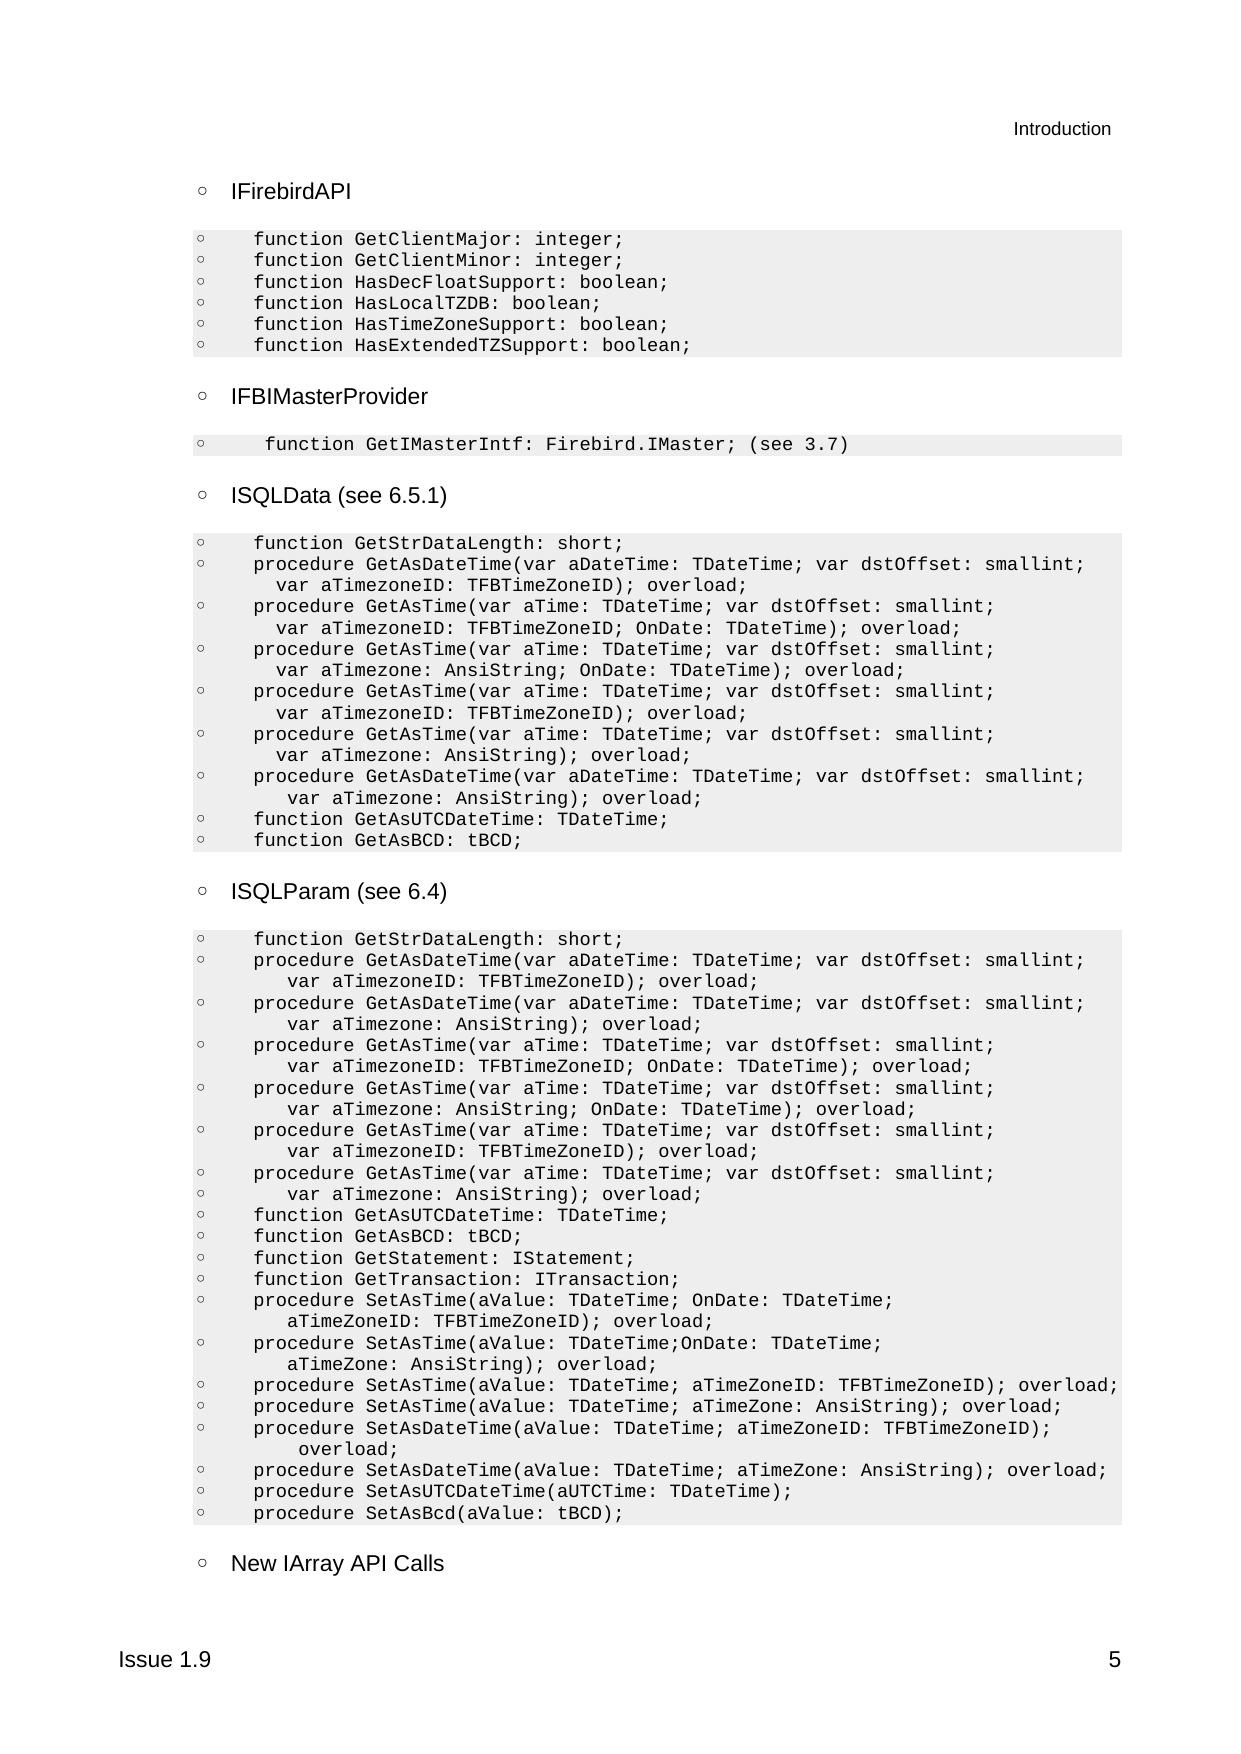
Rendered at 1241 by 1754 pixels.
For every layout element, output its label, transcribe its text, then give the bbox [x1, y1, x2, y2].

list function HasDecFloatSupport: boolean; [193, 272, 1122, 294]
list procedure SetAsDateTime(aValue: TDateTime; aTimeZoneID: TFBTimeZoneID); overload; [193, 1418, 1122, 1461]
list procedure GetAsTime(var aTime: TDateTime; var dstOffset: smallint; var aTimezoneID: TFBTimeZoneID); overload; [193, 1121, 1122, 1163]
list procedure GetAsTime(var aTime: TDateTime; var dstOffset: smallint; var aTimezone: AnsiString; OnDate: TDateTime); overload; [193, 1078, 1122, 1121]
list procedure GetAsDateTime(var aDateTime: TDateTime; var dstOffset: smallint; var aTimezoneID: TFBTimeZoneID); overload; [193, 951, 1122, 993]
list procedure GetAsTime(var aTime: TDateTime; var dstOffset: smallint; var aTimezoneID: TFBTimeZoneID); overload; [193, 682, 1122, 725]
list New IArray API Calls [193, 1550, 1122, 1577]
list IFBIMasterProvider [193, 383, 1122, 409]
list function GetAsBCD: tBCD; [193, 831, 1122, 852]
list procedure GetAsTime(var aTime: TDateTime; var dstOffset: smallint; var aTimezone: AnsiString); overload; [193, 725, 1122, 767]
list procedure GetAsDateTime(var aDateTime: TDateTime; var dstOffset: smallint; var aTimezoneID: TFBTimeZoneID); overload; [193, 555, 1122, 597]
list function GetTransaction: ITransaction; [193, 1270, 1122, 1291]
list function GetAsUTCDateTime: TDateTime; [193, 810, 1122, 831]
list ISQLParam (see 6.4) [193, 878, 1122, 904]
list procedure GetAsDateTime(var aDateTime: TDateTime; var dstOffset: smallint; var aTimezone: AnsiString); overload; [193, 767, 1122, 810]
list var aTimezone: AnsiString); overload; [193, 1185, 1122, 1206]
list procedure GetAsTime(var aTime: TDateTime; var dstOffset: smallint; var aTimezoneID: TFBTimeZoneID; OnDate: TDateTime); overload; [193, 1036, 1122, 1078]
list function GetStatement: IStatement; [193, 1248, 1122, 1270]
list function GetIMasterIntf: Firebird.IMaster; (see 3.7) [193, 435, 1122, 456]
list procedure GetAsTime(var aTime: TDateTime; var dstOffset: smallint; var aTimezone: AnsiString; OnDate: TDateTime); overload; [193, 640, 1122, 682]
list procedure GetAsTime(var aTime: TDateTime; var dstOffset: smallint; var aTimezoneID: TFBTimeZoneID; OnDate: TDateTime); overload; [193, 597, 1122, 640]
list function GetAsBCD: tBCD; [193, 1227, 1122, 1248]
list function HasTimeZoneSupport: boolean; [193, 315, 1122, 336]
list procedure SetAsBcd(aValue: tBCD); [193, 1503, 1122, 1525]
list procedure GetAsTime(var aTime: TDateTime; var dstOffset: smallint; [193, 1163, 1122, 1185]
list function GetStrDataLength: short; [193, 533, 1122, 555]
list function GetStrDataLength: short; [193, 930, 1122, 951]
list procedure SetAsTime(aValue: TDateTime; aTimeZoneID: TFBTimeZoneID); overload; [193, 1376, 1122, 1397]
list procedure SetAsTime(aValue: TDateTime;OnDate: TDateTime; aTimeZone: AnsiString); overload; [193, 1333, 1122, 1376]
list procedure SetAsTime(aValue: TDateTime; aTimeZone: AnsiString); overload; [193, 1397, 1122, 1418]
list ISQLData (see 6.5.1) [193, 482, 1122, 508]
list procedure GetAsDateTime(var aDateTime: TDateTime; var dstOffset: smallint; var aTimezone: AnsiString); overload; [193, 993, 1122, 1036]
list IFirebirdAPI [193, 178, 1122, 204]
list procedure SetAsDateTime(aValue: TDateTime; aTimeZone: AnsiString); overload; [193, 1461, 1122, 1482]
list procedure SetAsUTCDateTime(aUTCTime: TDateTime); [193, 1482, 1122, 1503]
list function GetClientMinor: integer; [193, 251, 1122, 272]
list procedure SetAsTime(aValue: TDateTime; OnDate: TDateTime; aTimeZoneID: TFBTimeZoneID); overload; [193, 1291, 1122, 1333]
list function HasExtendedTZSupport: boolean; [193, 336, 1122, 357]
list function GetAsUTCDateTime: TDateTime; [193, 1206, 1122, 1227]
list function HasLocalTZDB: boolean; [193, 294, 1122, 315]
list function GetClientMajor: integer; [193, 230, 1122, 251]
